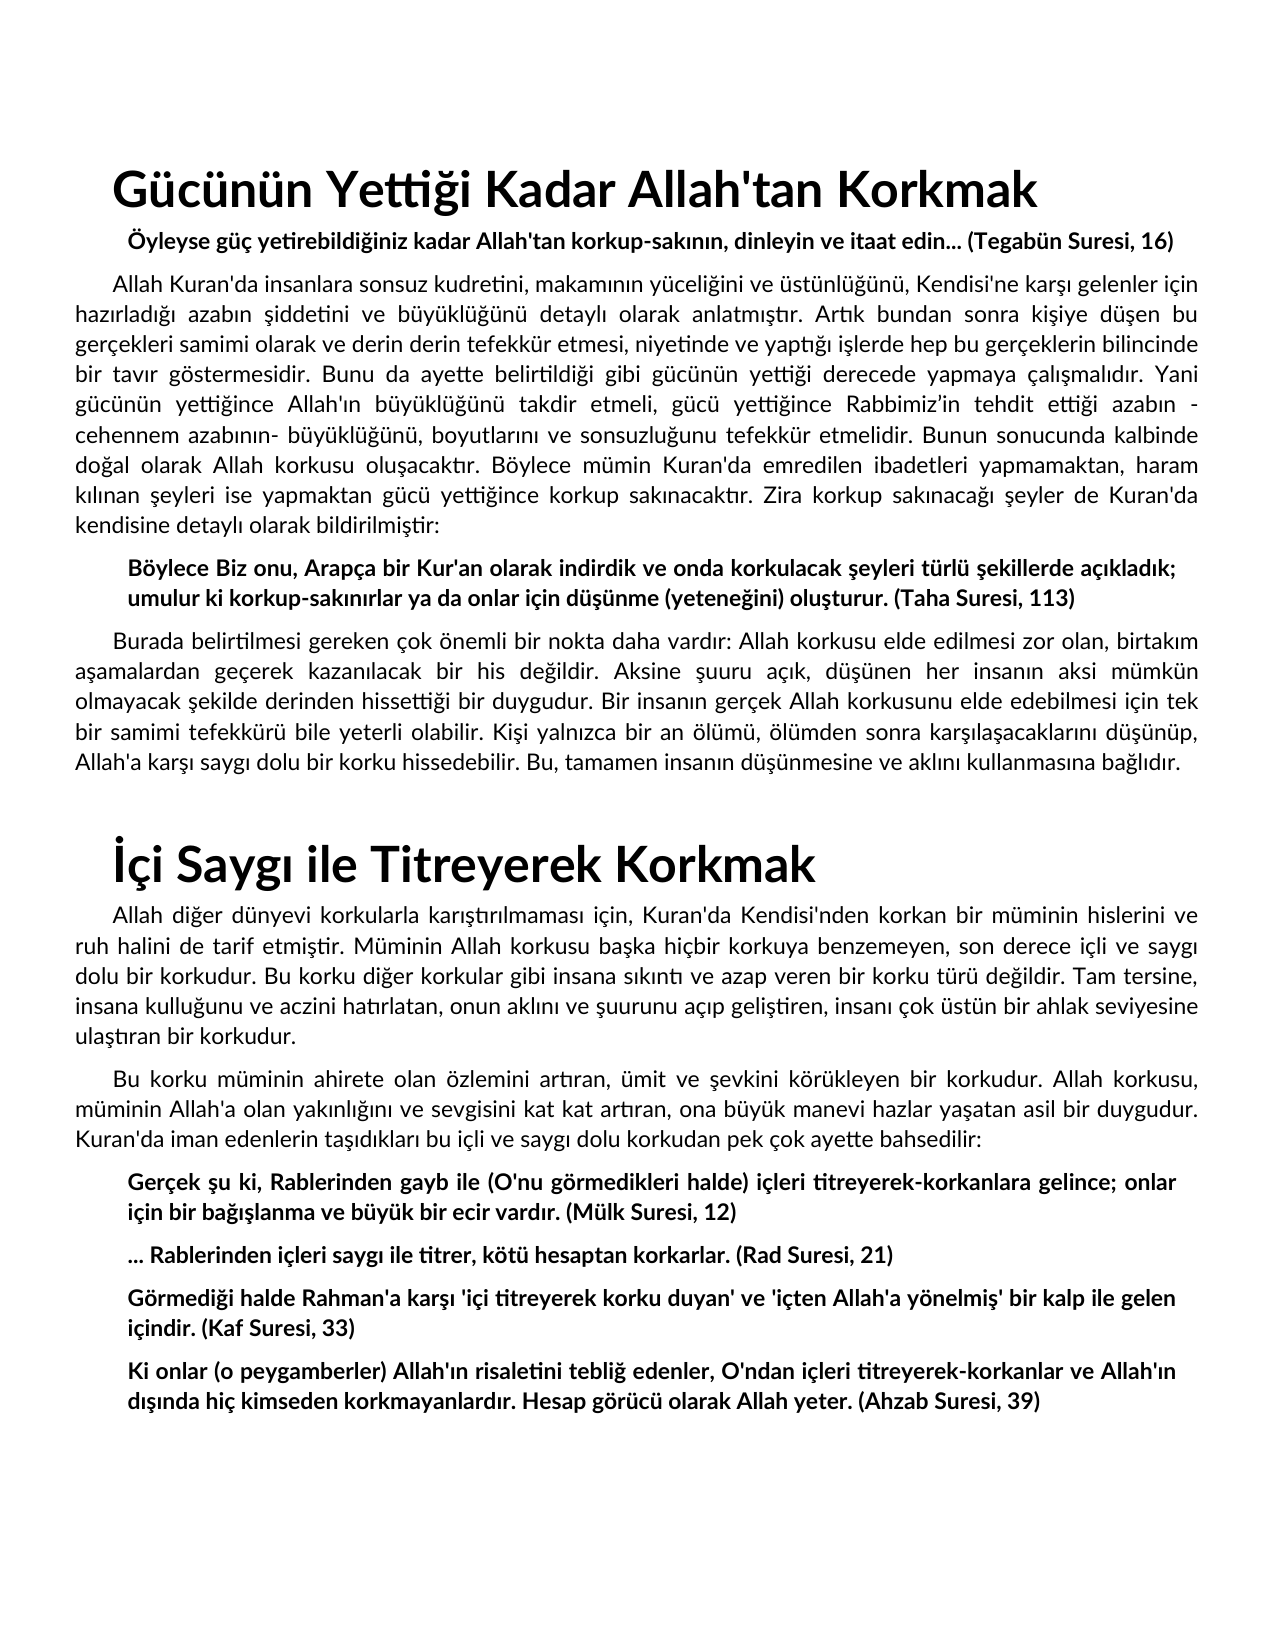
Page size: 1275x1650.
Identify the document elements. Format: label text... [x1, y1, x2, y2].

text Burada belirtilmesi gereken çok önemli bir nokta daha vardır: Allah korkusu elde edilmesi zor olan, birtakım aşamalardan geçerek kazanılacak bir his değildir. Aksine şuuru açık, düşünen her insanın aksi mümkün olmayacak şekilde derinden hissettiği bir duygudur. Bir insanın gerçek Allah korkusunu elde edebilmesi için tek bir samimi tefekkürü bile yeterli olabilir. Kişi yalnızca bir an ölümü, ölümden sonra karşılaşacaklarını düşünüp, Allah'a karşı saygı dolu bir korku hissedebilir. Bu, tamamen insanın düşünmesine ve aklını kullanmasına bağlıdır. [75, 627, 1200, 775]
text Gerçek şu ki, Rablerinden gayb ile (O'nu görmedikleri halde) içleri titreyerek-korkanlara gelince; onlar için bir bağışlanma ve büyük bir ecir vardır. (Mülk Suresi, 12) [127, 1168, 1177, 1226]
text Allah Kuran'da insanlara sonsuz kudretini, makamının yüceliğini ve üstünlüğünü, Kendisi'ne karşı gelenler için hazırladığı azabın şiddetini ve büyüklüğünü detaylı olarak anlatmıştır. Artık bundan sonra kişiye düşen bu gerçekleri samimi olarak ve derin derin tefekkür etmesi, niyetinde ve yaptığı işlerde hep bu gerçeklerin bilincinde bir tavır göstermesidir. Bunu da ayette belirtildiği gibi gücünün yettiği derecede yapmaya çalışmalıdır. Yani gücünün yettiğince Allah'ın büyüklüğünü takdir etmeli, gücü yettiğince Rabbimiz’in tehdit ettiği azabın -cehennem azabının- büyüklüğünü, boyutlarını ve sonsuzluğunu tefekkür etmelidir. Bunun sonucunda kalbinde doğal olarak Allah korkusu oluşacaktır. Böylece mümin Kuran'da emredilen ibadetleri yapmamaktan, haram kılınan şeyleri ise yapmaktan gücü yettiğince korkup sakınacaktır. Zira korkup sakınacağı şeyler de Kuran'da kendisine detaylı olarak bildirilmiştir: [75, 269, 1200, 538]
text Görmediği halde Rahman'a karşı 'içi titreyerek korku duyan' ve 'içten Allah'a yönelmiş' bir kalp ile gelen içindir. (Kaf Suresi, 33) [127, 1283, 1177, 1341]
text Böylece Biz onu, Arapça bir Kur'an olarak indirdik ve onda korkulacak şeyleri türlü şekillerde açıkladık; umulur ki korkup-sakınırlar ya da onlar için düşünme (yeteneğini) oluşturur. (Taha Suresi, 113) [127, 554, 1177, 611]
text Ki onlar (o peygamberler) Allah'ın risaletini tebliğ edenler, O'ndan içleri titreyerek-korkanlar ve Allah'ın dışında hiç kimseden korkmayanlardır. Hesap görücü olarak Allah yeter. (Ahzab Suresi, 39) [127, 1356, 1177, 1414]
text Bu korku müminin ahirete olan özlemini artıran, ümit ve şevkini körükleyen bir korkudur. Allah korkusu, müminin Allah'a olan yakınlığını ve sevgisini kat kat artıran, ona büyük manevi hazlar yaşatan asil bir duygudur. Kuran'da iman edenlerin taşıdıkları bu içli ve saygı dolu korkudan pek çok ayette bahsedilir: [75, 1065, 1200, 1153]
subtitle İçi Saygı ile Titreyerek Korkmak [112, 833, 1200, 893]
text Öyleyse güç yetirebildiğiniz kadar Allah'tan korkup-sakının, dinleyin ve itaat edin... (Tegabün Suresi, 16) [127, 227, 1177, 254]
text ... Rablerinden içleri saygı ile titrer, kötü hesaptan korkarlar. (Rad Suresi, 21) [127, 1241, 1177, 1268]
subtitle Gücünün Yettiği Kadar Allah'tan Korkmak [112, 158, 1200, 218]
text Allah diğer dünyevi korkularla karıştırılmaması için, Kuran'da Kendisi'nden korkan bir müminin hislerini ve ruh halini de tarif etmiştir. Müminin Allah korkusu başka hiçbir korkuya benzemeyen, son derece içli ve saygı dolu bir korkudur. Bu korku diğer korkular gibi insana sıkıntı ve azap veren bir korku türü değildir. Tam tersine, insana kulluğunu ve aczini hatırlatan, onun aklını ve şuurunu açıp geliştiren, insanı çok üstün bir ahlak seviyesine ulaştıran bir korkudur. [75, 901, 1200, 1049]
